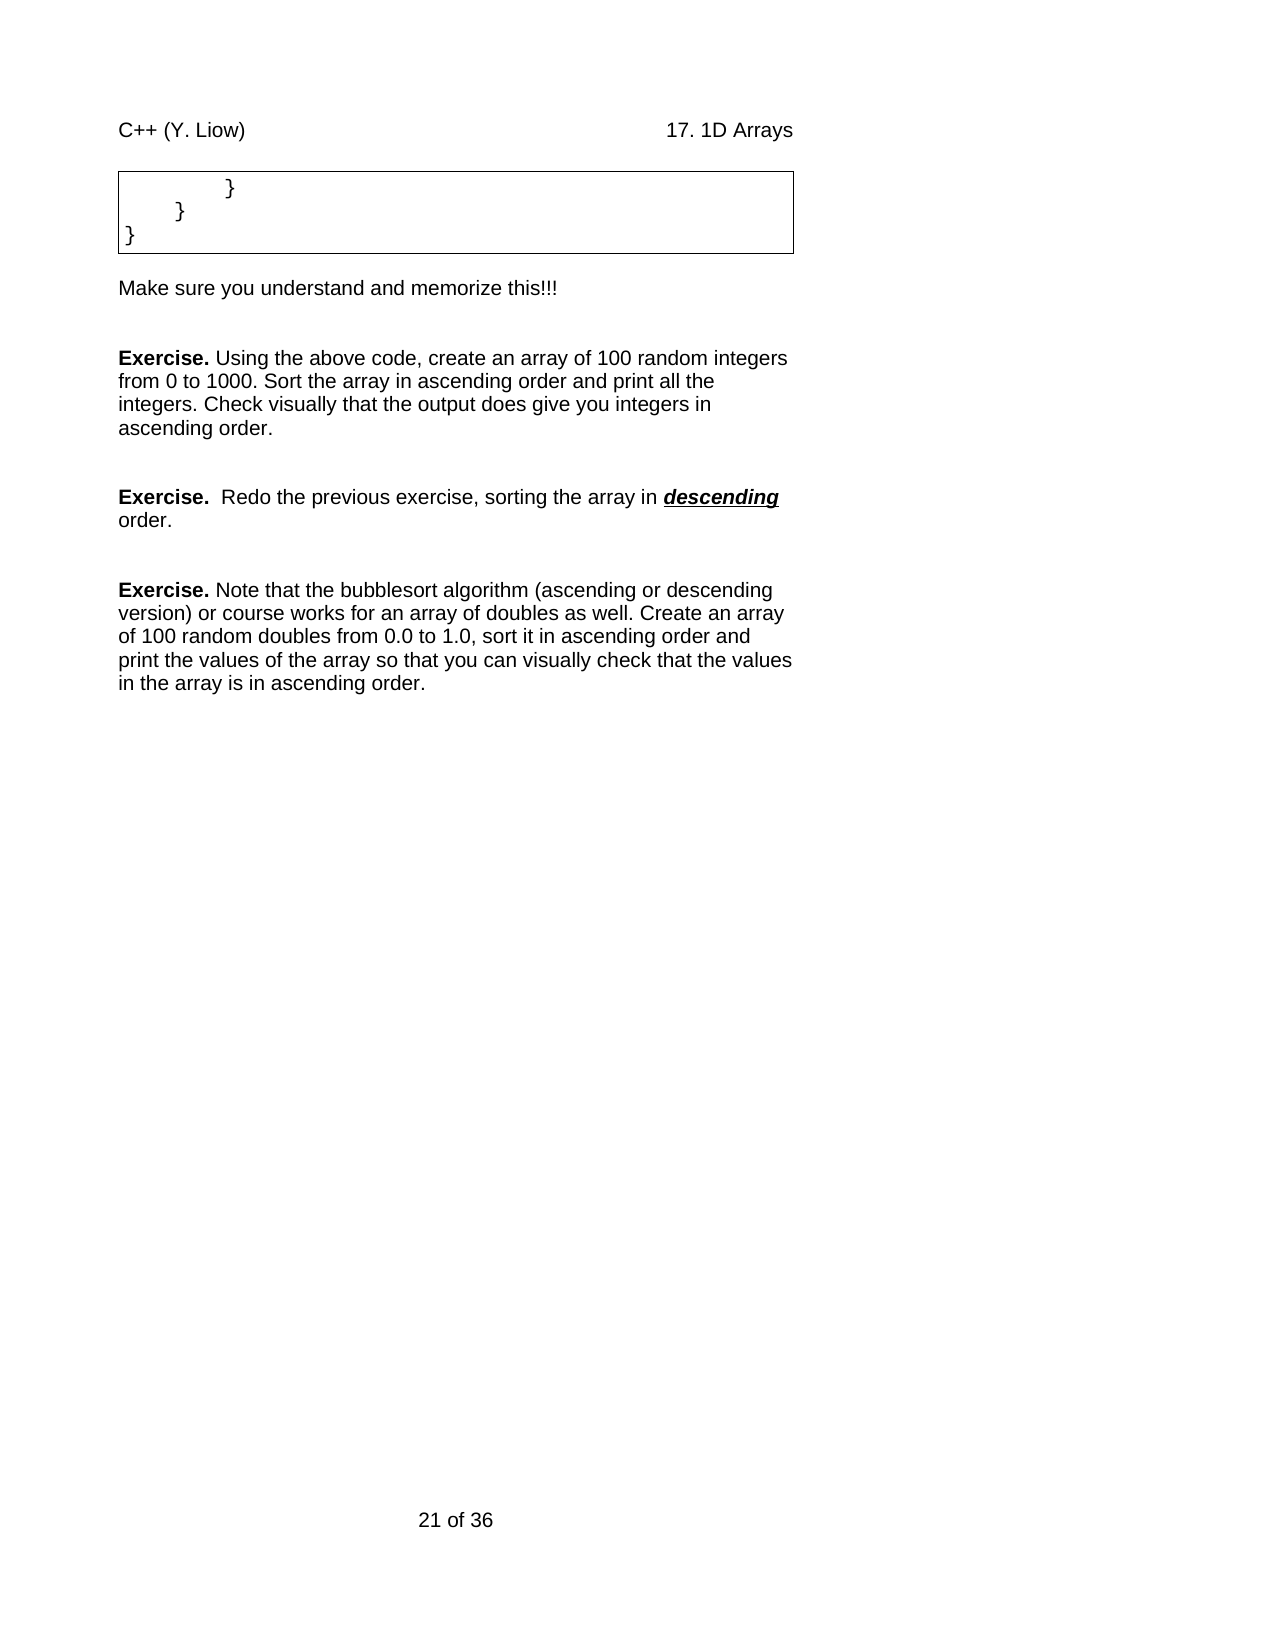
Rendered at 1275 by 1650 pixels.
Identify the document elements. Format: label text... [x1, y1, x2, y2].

text Exercise. Using the above code, create an array of 100 random integers from 0 to 1000. Sort the array in ascending order and print all the integers. Check visually that the output does give you integers in ascending order. [118, 346, 793, 439]
text Make sure you understand and memorize this!!! [118, 277, 793, 300]
table_header } } } [119, 172, 793, 253]
text Exercise. Note that the bubblesort algorithm (ascending or descending version) or course works for an array of doubles as well. Create an array of 100 random doubles from 0.0 to 1.0, sort it in ascending order and print the values of the array so that you can visually check that the values in the array is in ascending order. [118, 579, 793, 695]
text Exercise. Redo the previous exercise, sorting the array in descending order. [118, 486, 793, 532]
